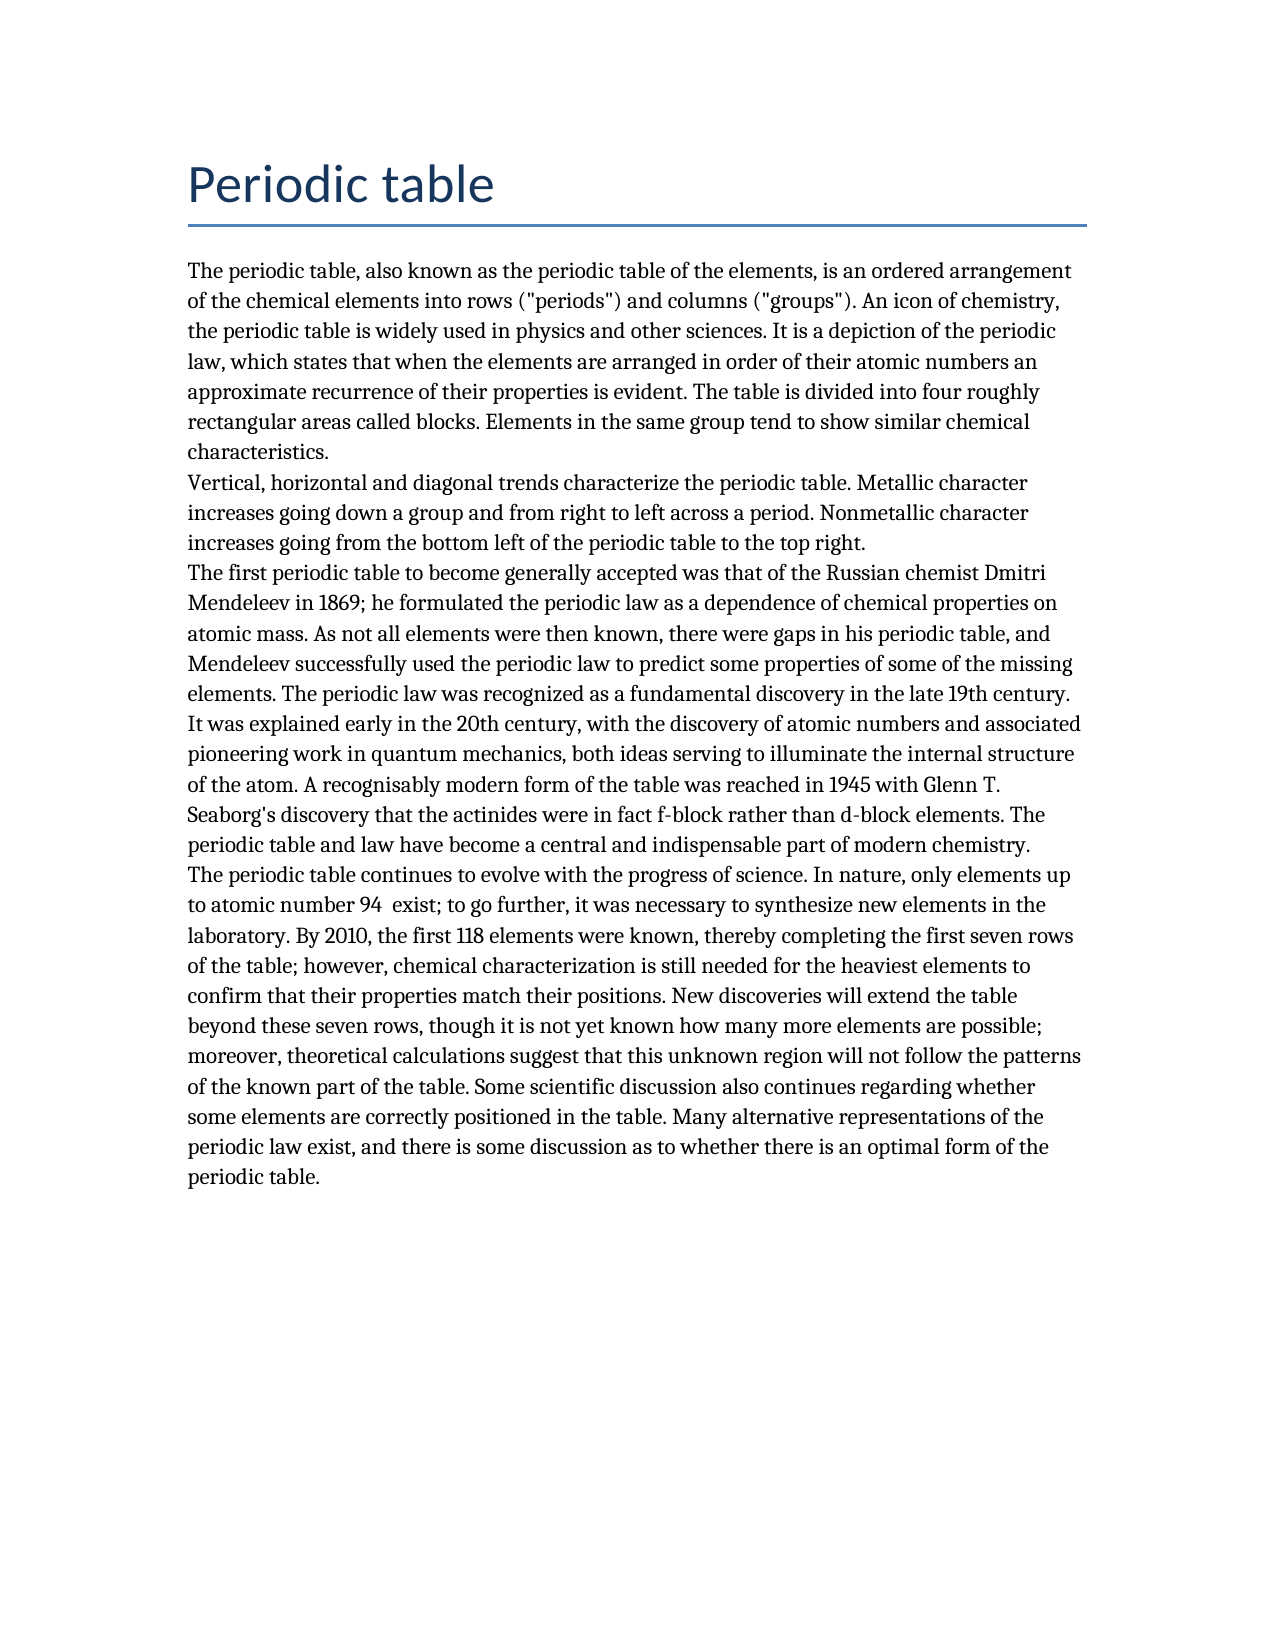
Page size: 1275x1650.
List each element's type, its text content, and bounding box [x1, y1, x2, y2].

title Periodic table [187, 150, 1087, 227]
text The periodic table, also known as the periodic table of the elements, is an ordered arrangement of the chemical elements into rows ("periods") and columns ("groups"). An icon of chemistry, the periodic table is widely used in physics and other sciences. It is a depiction of the periodic law, which states that when the elements are arranged in order of their atomic numbers an approximate recurrence of their properties is evident. The table is divided into four roughly rectangular areas called blocks. Elements in the same group tend to show similar chemical characteristics. Vertical, horizontal and diagonal trends characterize the periodic table. Metallic character increases going down a group and from right to left across a period. Nonmetallic character increases going from the bottom left of the periodic table to the top right. The first periodic table to become generally accepted was that of the Russian chemist Dmitri Mendeleev in 1869; he formulated the periodic law as a dependence of chemical properties on atomic mass. As not all elements were then known, there were gaps in his periodic table, and Mendeleev successfully used the periodic law to predict some properties of some of the missing elements. The periodic law was recognized as a fundamental discovery in the late 19th century. It was explained early in the 20th century, with the discovery of atomic numbers and associated pioneering work in quantum mechanics, both ideas serving to illuminate the internal structure of the atom. A recognisably modern form of the table was reached in 1945 with Glenn T. Seaborg's discovery that the actinides were in fact f-block rather than d-block elements. The periodic table and law have become a central and indispensable part of modern chemistry. The periodic table continues to evolve with the progress of science. In nature, only elements up to atomic number 94 exist; to go further, it was necessary to synthesize new elements in the laboratory. By 2010, the first 118 elements were known, thereby completing the first seven rows of the table; however, chemical characterization is still needed for the heaviest elements to confirm that their properties match their positions. New discoveries will extend the table beyond these seven rows, though it is not yet known how many more elements are possible; moreover, theoretical calculations suggest that this unknown region will not follow the patterns of the known part of the table. Some scientific discussion also continues regarding whether some elements are correctly positioned in the table. Many alternative representations of the periodic law exist, and there is some discussion as to whether there is an optimal form of the periodic table. [187, 258, 1087, 1190]
